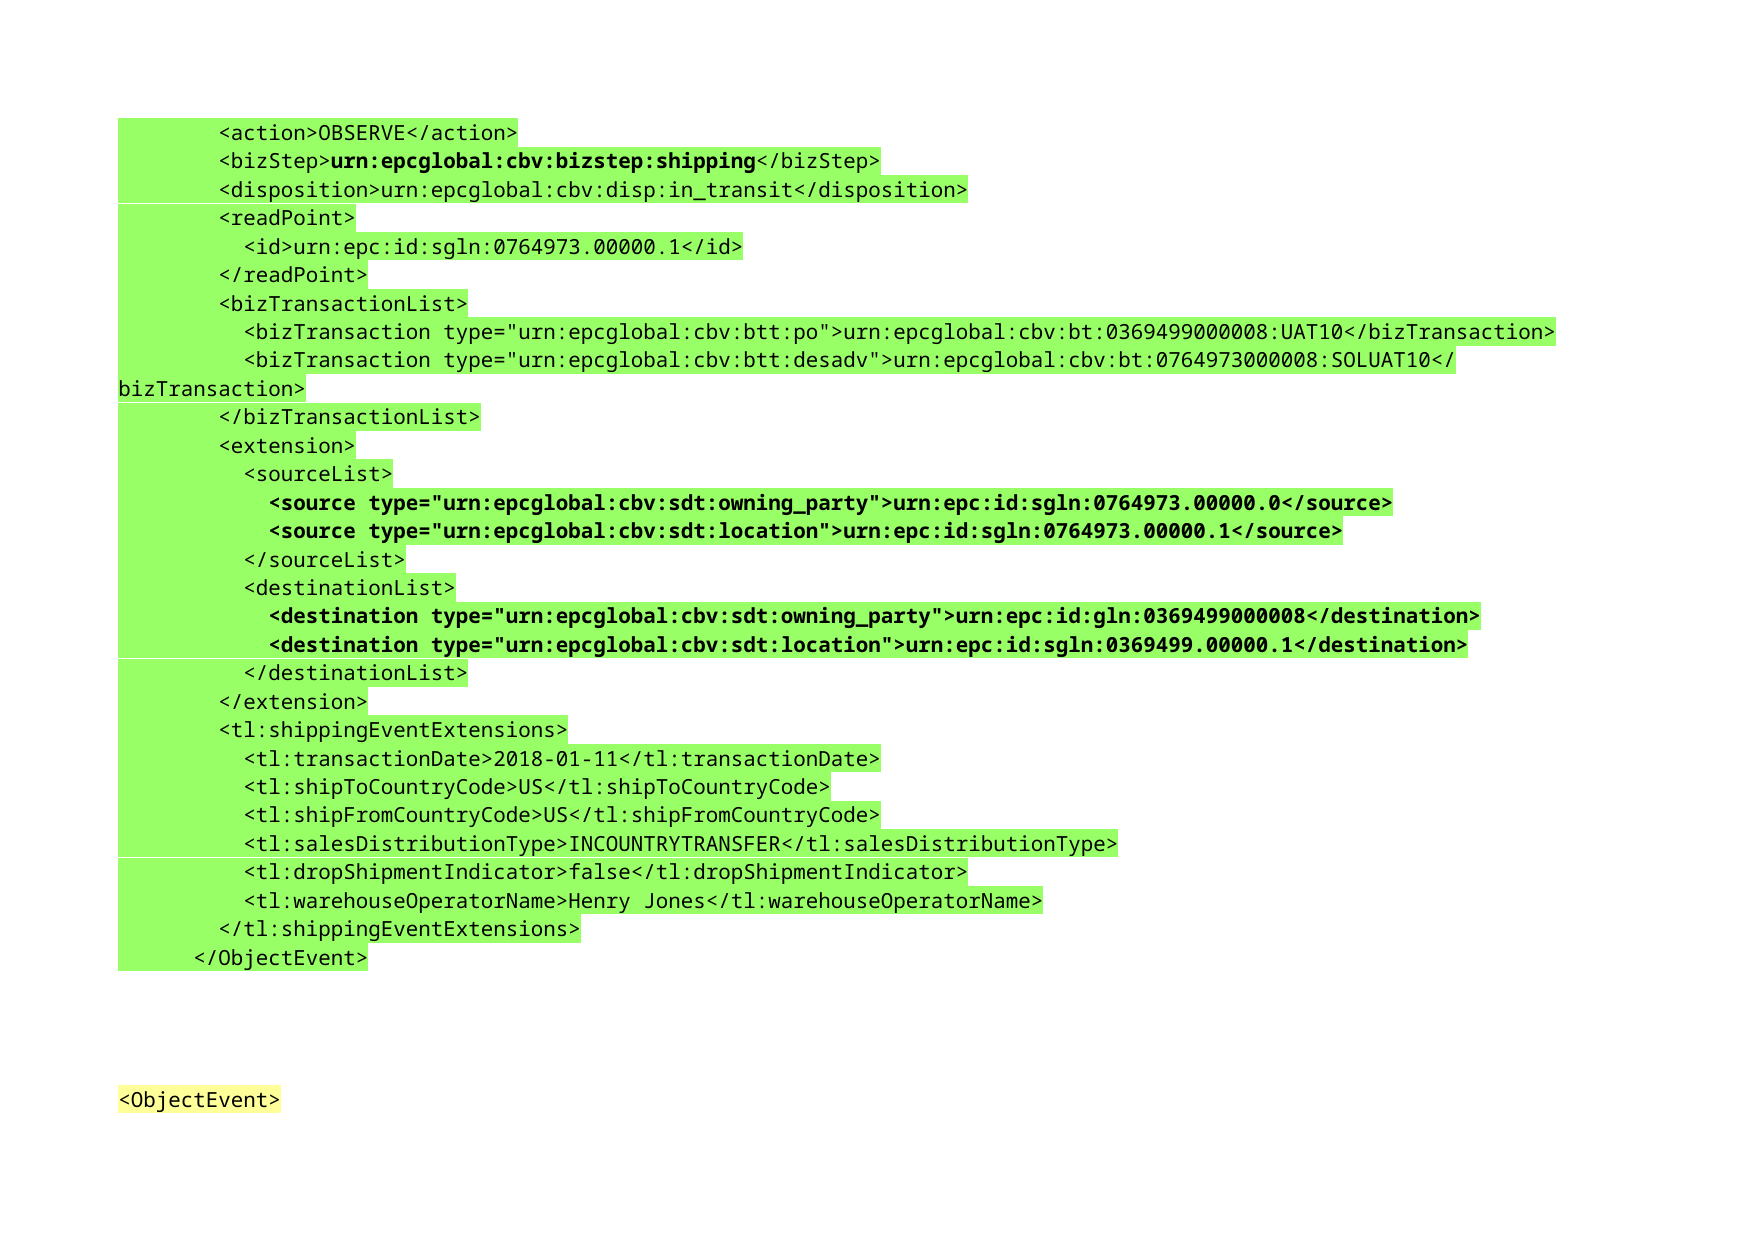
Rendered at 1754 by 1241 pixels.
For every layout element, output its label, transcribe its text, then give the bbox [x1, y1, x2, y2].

text </extension> [118, 687, 1636, 715]
text <destination type="urn:epcglobal:cbv:sdt:location">urn:epc:id:sgln:0369499.00000.1</destination> [118, 630, 1636, 658]
text <bizTransaction type="urn:epcglobal:cbv:btt:po">urn:epcglobal:cbv:bt:0369499000008:UAT10</bizTransaction> [118, 317, 1636, 346]
text </readPoint> [118, 260, 1636, 289]
text <tl:shipFromCountryCode>US</tl:shipFromCountryCode> [118, 801, 1636, 829]
text </destinationList> [118, 658, 1636, 687]
text <tl:shipToCountryCode>US</tl:shipToCountryCode> [118, 772, 1636, 801]
text </bizTransactionList> [118, 402, 1636, 431]
text <extension> [118, 431, 1636, 459]
text <ObjectEvent> [118, 1085, 1636, 1113]
text <tl:dropShipmentIndicator>false</tl:dropShipmentIndicator> [118, 857, 1636, 886]
text </tl:shippingEventExtensions> [118, 914, 1636, 943]
text <action>OBSERVE</action> [118, 118, 1636, 147]
text <tl:salesDistributionType>INCOUNTRYTRANSFER</tl:salesDistributionType> [1119, 829, 1636, 857]
text <sourceList> [118, 459, 1636, 488]
text <source type="urn:epcglobal:cbv:sdt:location">urn:epc:id:sgln:0764973.00000.1</source> [118, 516, 1636, 545]
text <bizStep>urn:epcglobal:cbv:bizstep:shipping</bizStep> [118, 147, 1636, 175]
text </sourceList> [118, 545, 1636, 573]
text <readPoint> [118, 203, 1636, 232]
text <tl:shippingEventExtensions> [118, 715, 1636, 744]
text </ObjectEvent> [118, 943, 1636, 971]
text <tl:transactionDate>2018-01-11</tl:transactionDate> [118, 744, 1636, 772]
text <source type="urn:epcglobal:cbv:sdt:owning_party">urn:epc:id:sgln:0764973.00000.0</source> [118, 488, 1636, 516]
text <destination type="urn:epcglobal:cbv:sdt:owning_party">urn:epc:id:gln:0369499000008</destination> [118, 602, 1636, 630]
text <bizTransactionList> [118, 289, 1636, 317]
text <bizTransaction type="urn:epcglobal:cbv:btt:desadv">urn:epcglobal:cbv:bt:0764973000008:SOLUAT10</bizTransaction> [118, 346, 1636, 402]
text <destinationList> [118, 573, 1636, 602]
text <id>urn:epc:id:sgln:0764973.00000.1</id> [118, 232, 1636, 260]
text <disposition>urn:epcglobal:cbv:disp:in_transit</disposition> [118, 175, 1636, 203]
text <tl:warehouseOperatorName>Henry Jones</tl:warehouseOperatorName> [118, 886, 1636, 914]
